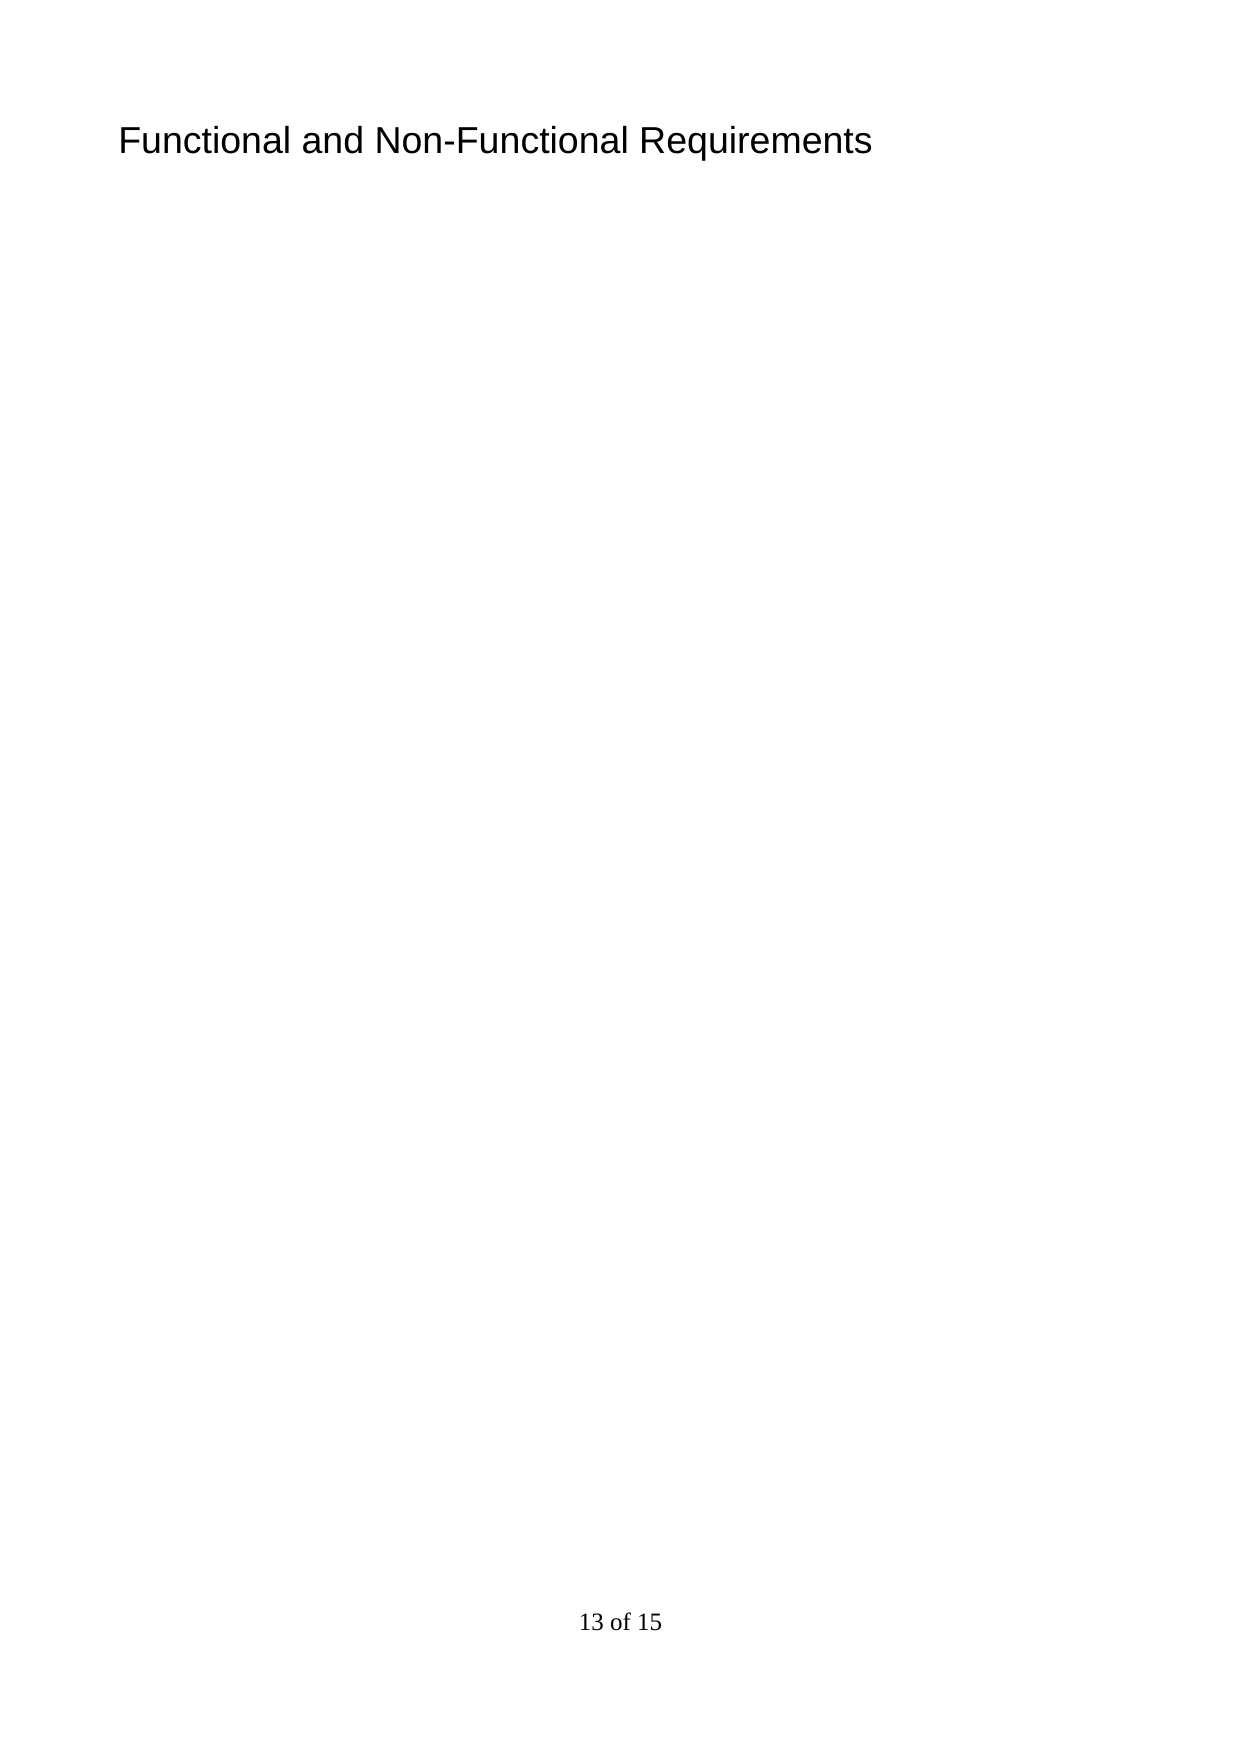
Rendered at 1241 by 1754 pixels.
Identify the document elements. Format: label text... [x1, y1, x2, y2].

subtitle Functional and Non-Functional Requirements [118, 118, 1122, 161]
